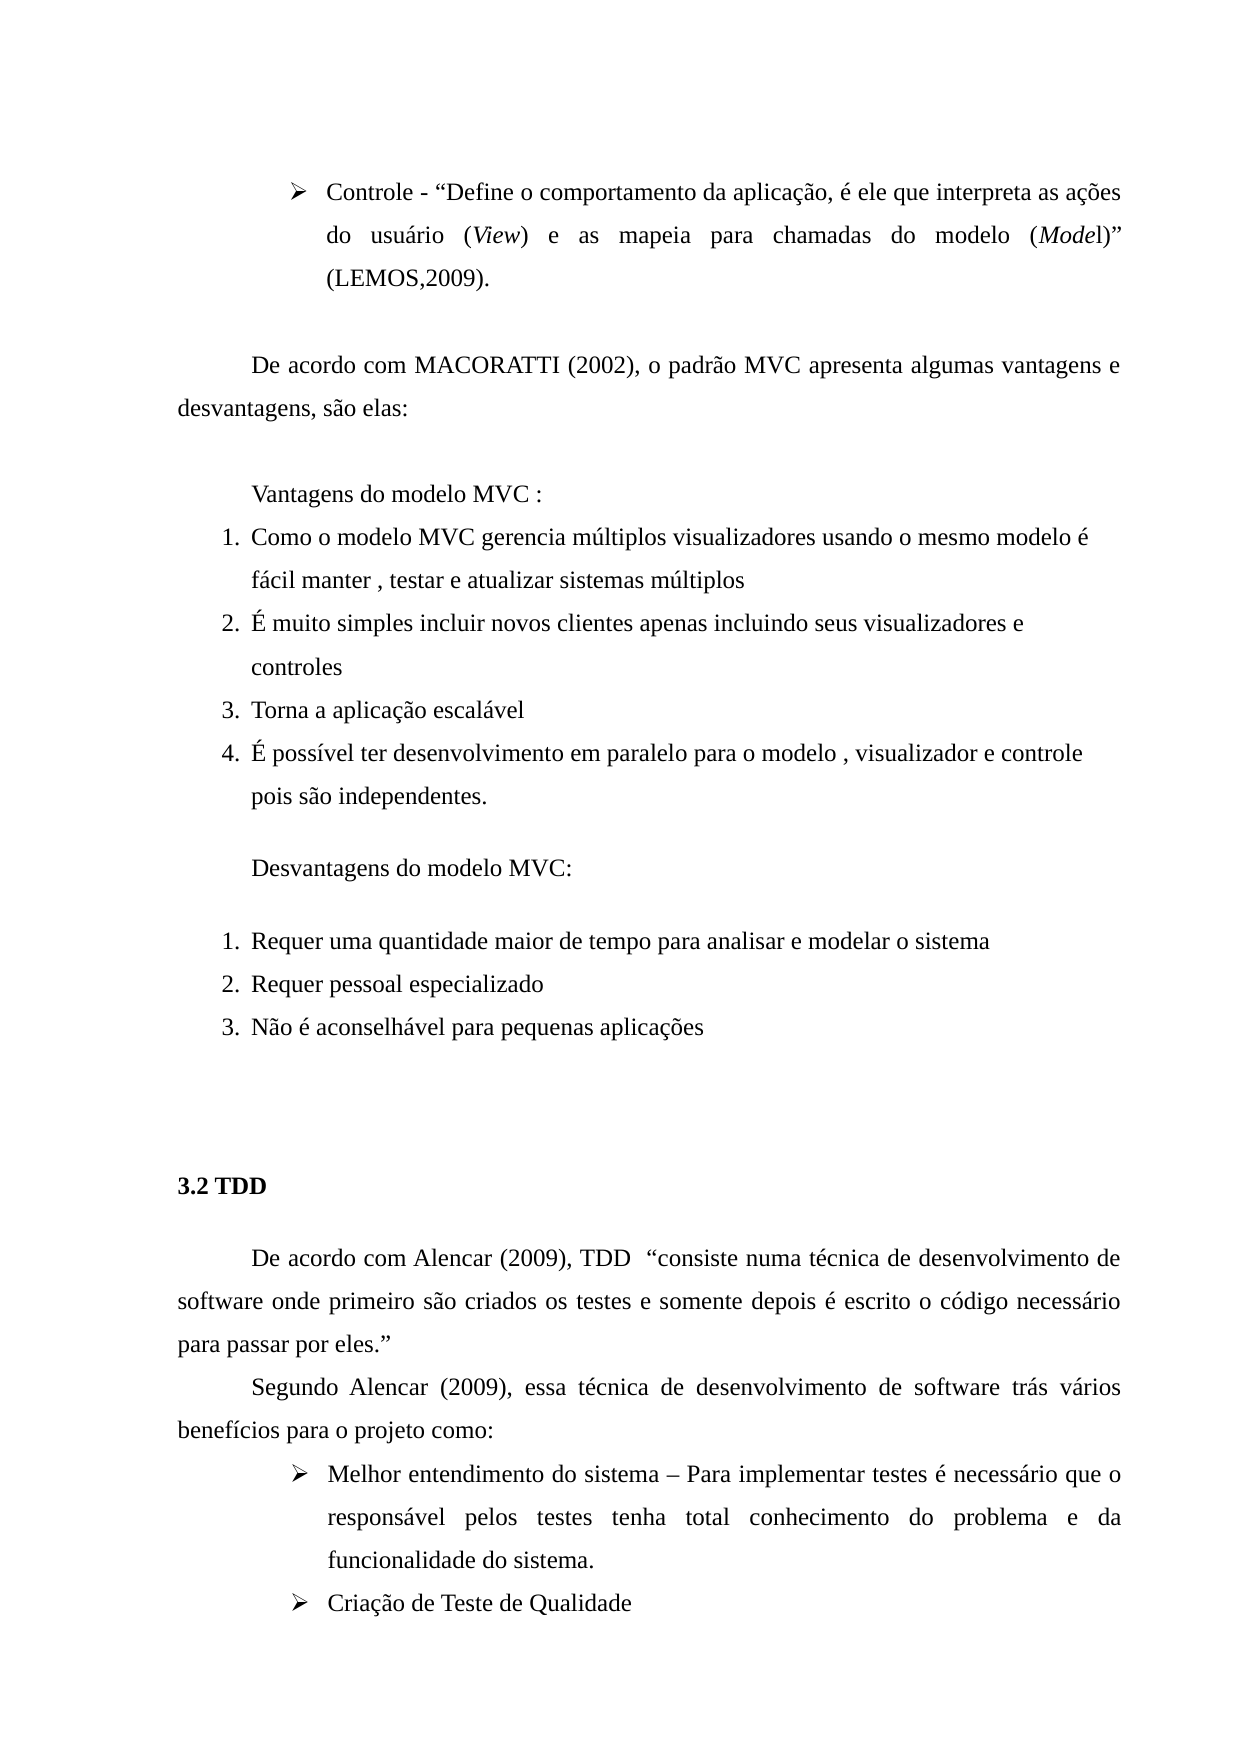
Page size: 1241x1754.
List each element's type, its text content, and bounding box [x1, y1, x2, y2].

list É possível ter desenvolvimento em paralelo para o modelo , visualizador e controle pois são independentes. [221, 738, 1122, 810]
list Controle - “Define o comportamento da aplicação, é ele que interpreta as ações do usuário (View) e as mapeia para chamadas do modelo (Model)” (LEMOS,2009). [288, 177, 1122, 292]
text De acordo com Alencar (2009), TDD “consiste numa técnica de desenvolvimento de software onde primeiro são criados os testes e somente depois é escrito o código necessário para passar por eles.” [177, 1243, 1122, 1358]
list Criação de Teste de Qualidade [290, 1588, 1122, 1617]
text Vantagens do modelo MVC : [177, 479, 1122, 508]
text De acordo com MACORATTI (2002), o padrão MVC apresenta algumas vantagens e desvantagens, são elas: [177, 350, 1122, 422]
list É muito simples incluir novos clientes apenas incluindo seus visualizadores e controles [221, 608, 1122, 680]
text 3.2 TDD [177, 1171, 1122, 1200]
list Como o modelo MVC gerencia múltiplos visualizadores usando o mesmo modelo é fácil manter , testar e atualizar sistemas múltiplos [221, 522, 1122, 594]
list Requer uma quantidade maior de tempo para analisar e modelar o sistema [221, 926, 1122, 955]
list Melhor entendimento do sistema – Para implementar testes é necessário que o responsável pelos testes tenha total conhecimento do problema e da funcionalidade do sistema. [290, 1459, 1122, 1574]
text Desvantagens do modelo MVC: [177, 853, 1122, 882]
list Não é aconselhável para pequenas aplicações [221, 1012, 1122, 1041]
list Requer pessoal especializado [221, 969, 1122, 998]
list Torna a aplicação escalável [221, 695, 1122, 723]
text Segundo Alencar (2009), essa técnica de desenvolvimento de software trás vários benefícios para o projeto como: [177, 1372, 1122, 1444]
